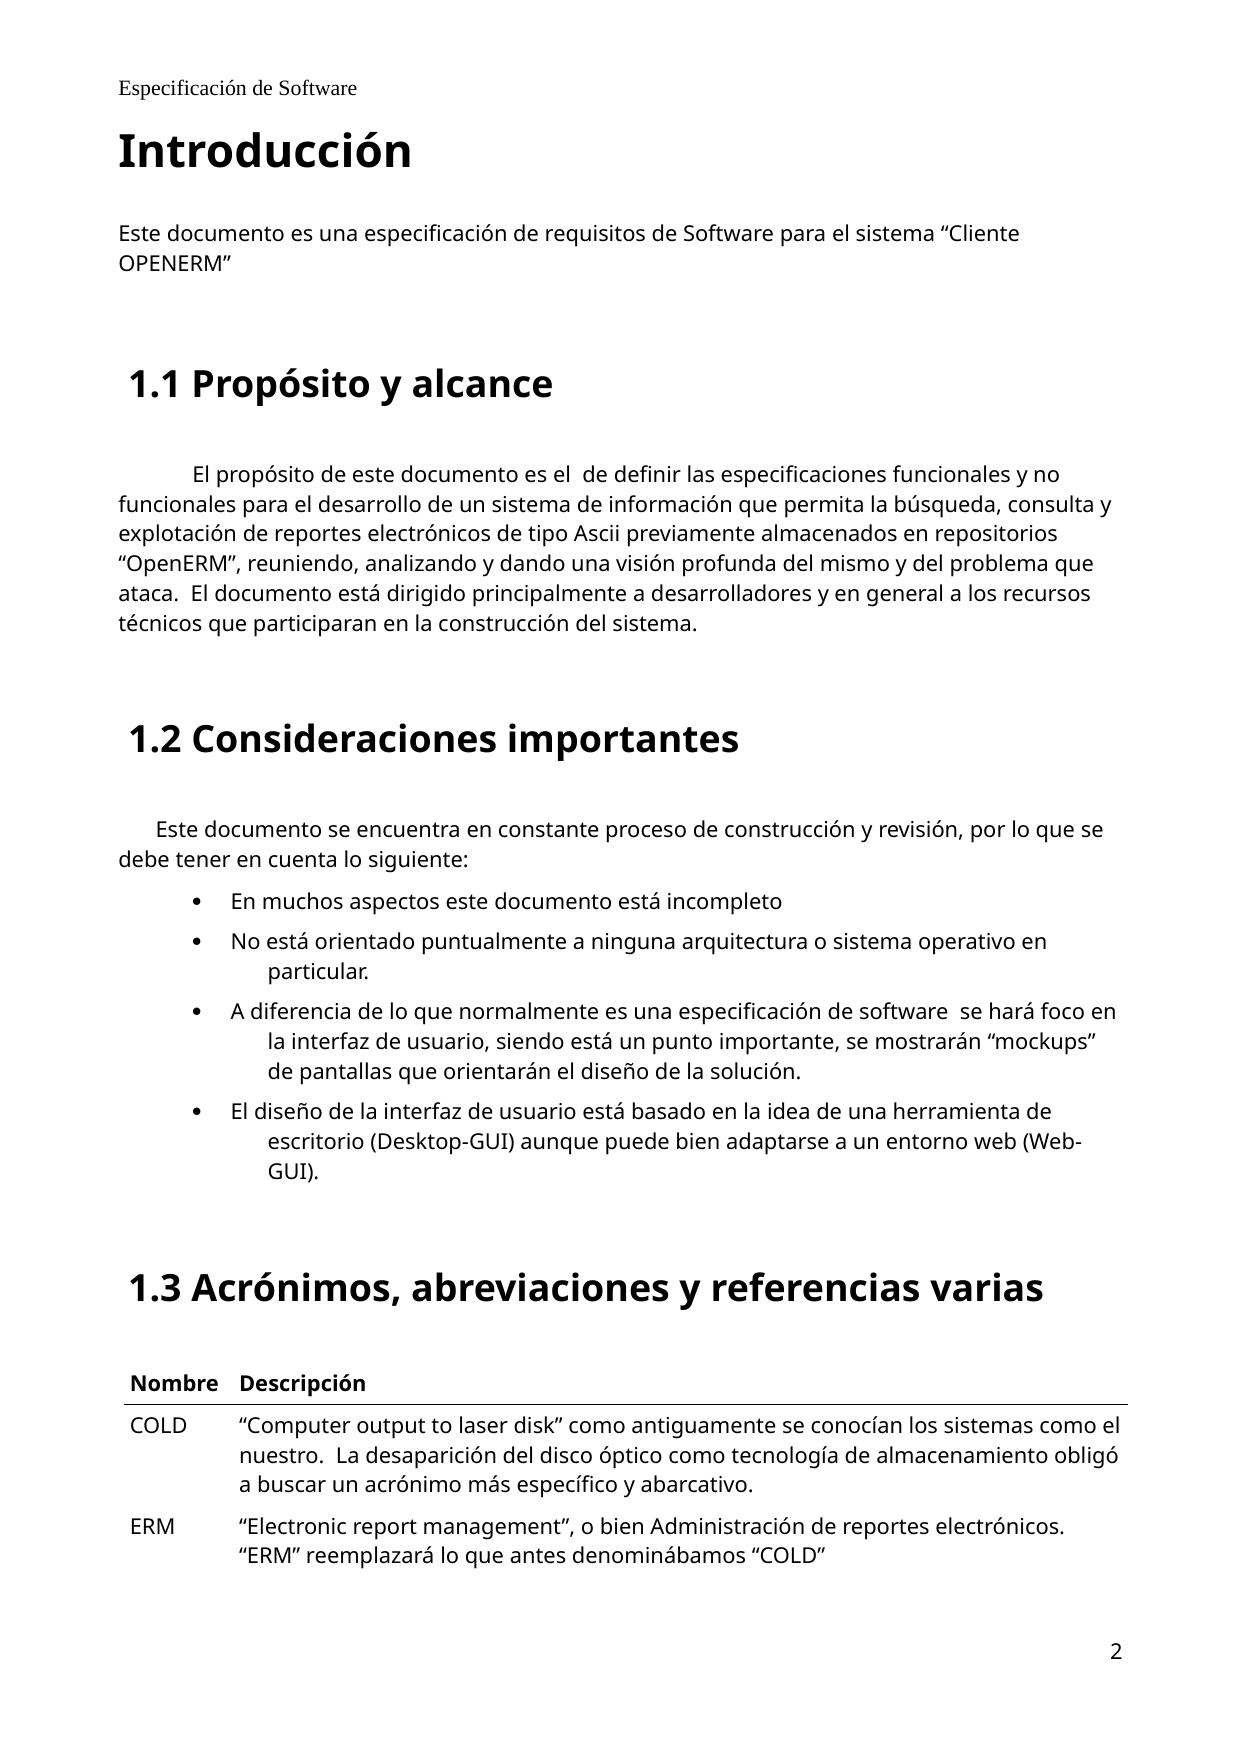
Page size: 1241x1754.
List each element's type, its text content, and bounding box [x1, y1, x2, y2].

text Este documento se encuentra en constante proceso de construcción y revisión, por lo que se debe tener en cuenta lo siguiente: [118, 814, 1122, 874]
subtitle Acrónimos, abreviaciones y referencias varias [118, 1261, 1122, 1312]
list En muchos aspectos este documento está incompleto [193, 886, 1122, 916]
subtitle Consideraciones importantes [118, 713, 1122, 764]
table_cell “Computer output to laser disk” como antiguamente se conocían los sistemas como el nuestro. La desaparición del disco óptico como tecnología de almacenamiento obligó a buscar un acrónimo más específico y abarcativo. [233, 1405, 1128, 1505]
list A diferencia de lo que normalmente es una especificación de software se hará foco en la interfaz de usuario, siendo está un punto importante, se mostrarán “mockups” de pantallas que orientarán el diseño de la solución. [193, 996, 1122, 1086]
table_cell COLD [124, 1405, 233, 1505]
subtitle Propósito y alcance [118, 358, 1122, 409]
text Este documento es una especificación de requisitos de Software para el sistema “Cliente OPENERM” [118, 218, 1122, 278]
table_cell “Electronic report management”, o bien Administración de reportes electrónicos. “ERM” reemplazará lo que antes denominábamos “COLD” [233, 1505, 1128, 1576]
table_header Descripción [233, 1363, 1128, 1404]
text El propósito de este documento es el de definir las especificaciones funcionales y no funcionales para el desarrollo de un sistema de información que permita la búsqueda, consulta y explotación de reportes electrónicos de tipo Ascii previamente almacenados en repositorios “OpenERM”, reuniendo, analizando y dando una visión profunda del mismo y del problema que ataca. El documento está dirigido principalmente a desarrolladores y en general a los recursos técnicos que participaran en la construcción del sistema. [118, 459, 1122, 638]
table_cell ERM [124, 1505, 233, 1576]
table_header Nombre [124, 1363, 233, 1404]
subtitle Introducción [118, 118, 1122, 181]
list No está orientado puntualmente a ninguna arquitectura o sistema operativo en particular. [193, 926, 1122, 986]
list El diseño de la interfaz de usuario está basado en la idea de una herramienta de escritorio (Desktop-GUI) aunque puede bien adaptarse a un entorno web (Web-GUI). [193, 1096, 1122, 1186]
